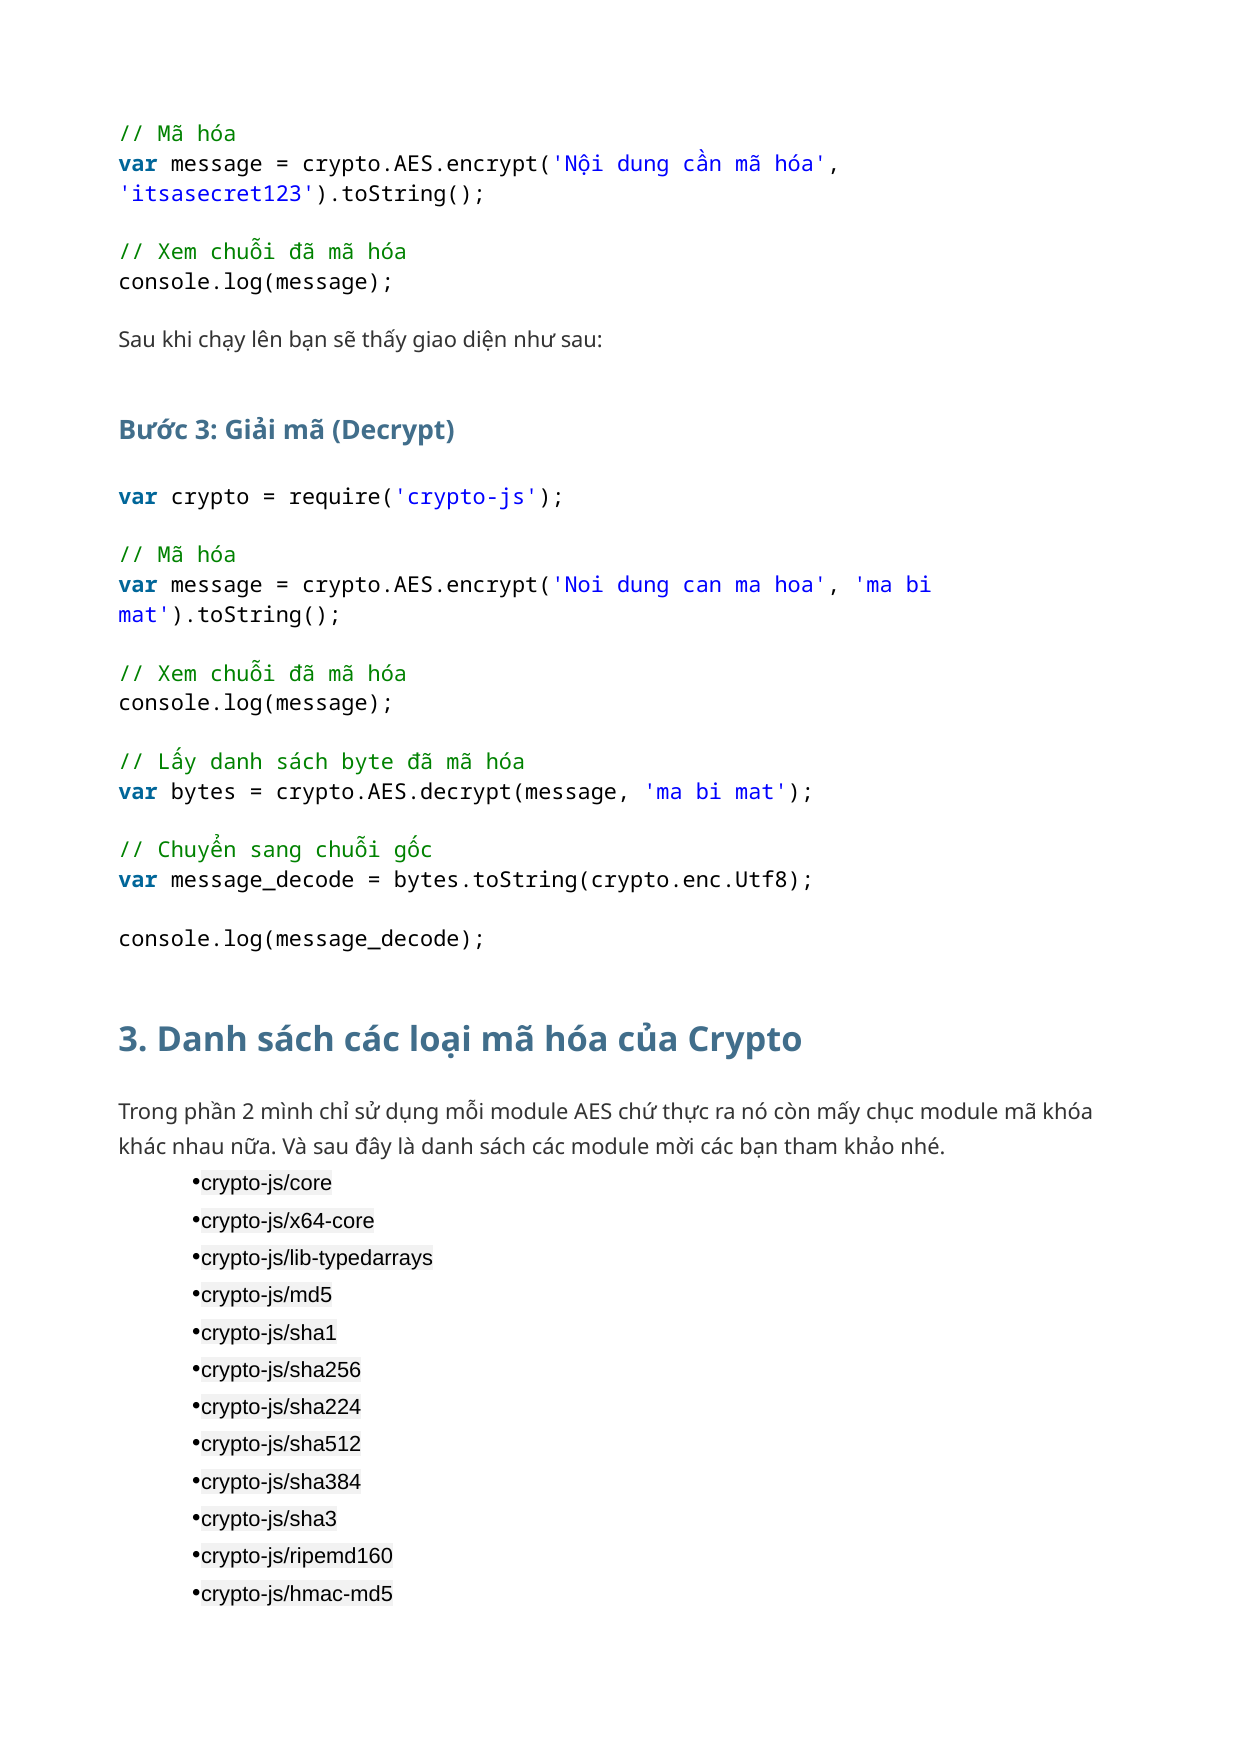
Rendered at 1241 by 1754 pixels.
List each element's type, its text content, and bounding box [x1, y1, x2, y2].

text // Chuyển sang chuỗi gốc [118, 834, 1122, 864]
text var bytes = crypto.AES.decrypt(message, 'ma bi mat'); [118, 776, 1122, 805]
list crypto-js/sha3 [118, 1506, 1122, 1532]
list crypto-js/sha512 [118, 1431, 1122, 1457]
list crypto-js/sha224 [118, 1394, 1122, 1420]
text Trong phần 2 mình chỉ sử dụng mỗi module AES chứ thực ra nó còn mấy chục module mã khóa khác nhau nữa. Và sau đây là danh sách các module mời các bạn tham khảo nhé. [118, 1096, 1122, 1161]
text // Xem chuỗi đã mã hóa [118, 236, 1122, 266]
subtitle Bước 3: Giải mã (Decrypt) [118, 411, 1122, 447]
list crypto-js/sha1 [118, 1319, 1122, 1345]
list crypto-js/lib-typedarrays [118, 1245, 1122, 1271]
list crypto-js/hmac-md5 [118, 1580, 1122, 1606]
list crypto-js/x64-core [118, 1207, 1122, 1233]
list crypto-js/ripemd160 [118, 1543, 1122, 1569]
text console.log(message); [118, 687, 1122, 717]
subtitle 3. Danh sách các loại mã hóa của Crypto [118, 1015, 1122, 1062]
text var crypto = require('crypto-js'); [118, 481, 1122, 511]
text // Mã hóa [118, 539, 1122, 569]
text var message = crypto.AES.encrypt('Nội dung cần mã hóa', 'itsasecret123').toString(); [118, 148, 1122, 207]
text console.log(message_decode); [118, 922, 1122, 952]
list crypto-js/sha384 [118, 1468, 1122, 1494]
list crypto-js/md5 [118, 1282, 1122, 1308]
text // Mã hóa [118, 118, 1122, 148]
list crypto-js/core [118, 1170, 1122, 1196]
text Sau khi chạy lên bạn sẽ thấy giao diện như sau: [118, 324, 1122, 354]
text // Lấy danh sách byte đã mã hóa [118, 746, 1122, 776]
list crypto-js/sha256 [118, 1357, 1122, 1383]
text // Xem chuỗi đã mã hóa [118, 657, 1122, 687]
text var message_decode = bytes.toString(crypto.enc.Utf8); [118, 864, 1122, 894]
text var message = crypto.AES.encrypt('Noi dung can ma hoa', 'ma bi mat').toString(); [118, 569, 1122, 629]
text console.log(message); [118, 266, 1122, 296]
